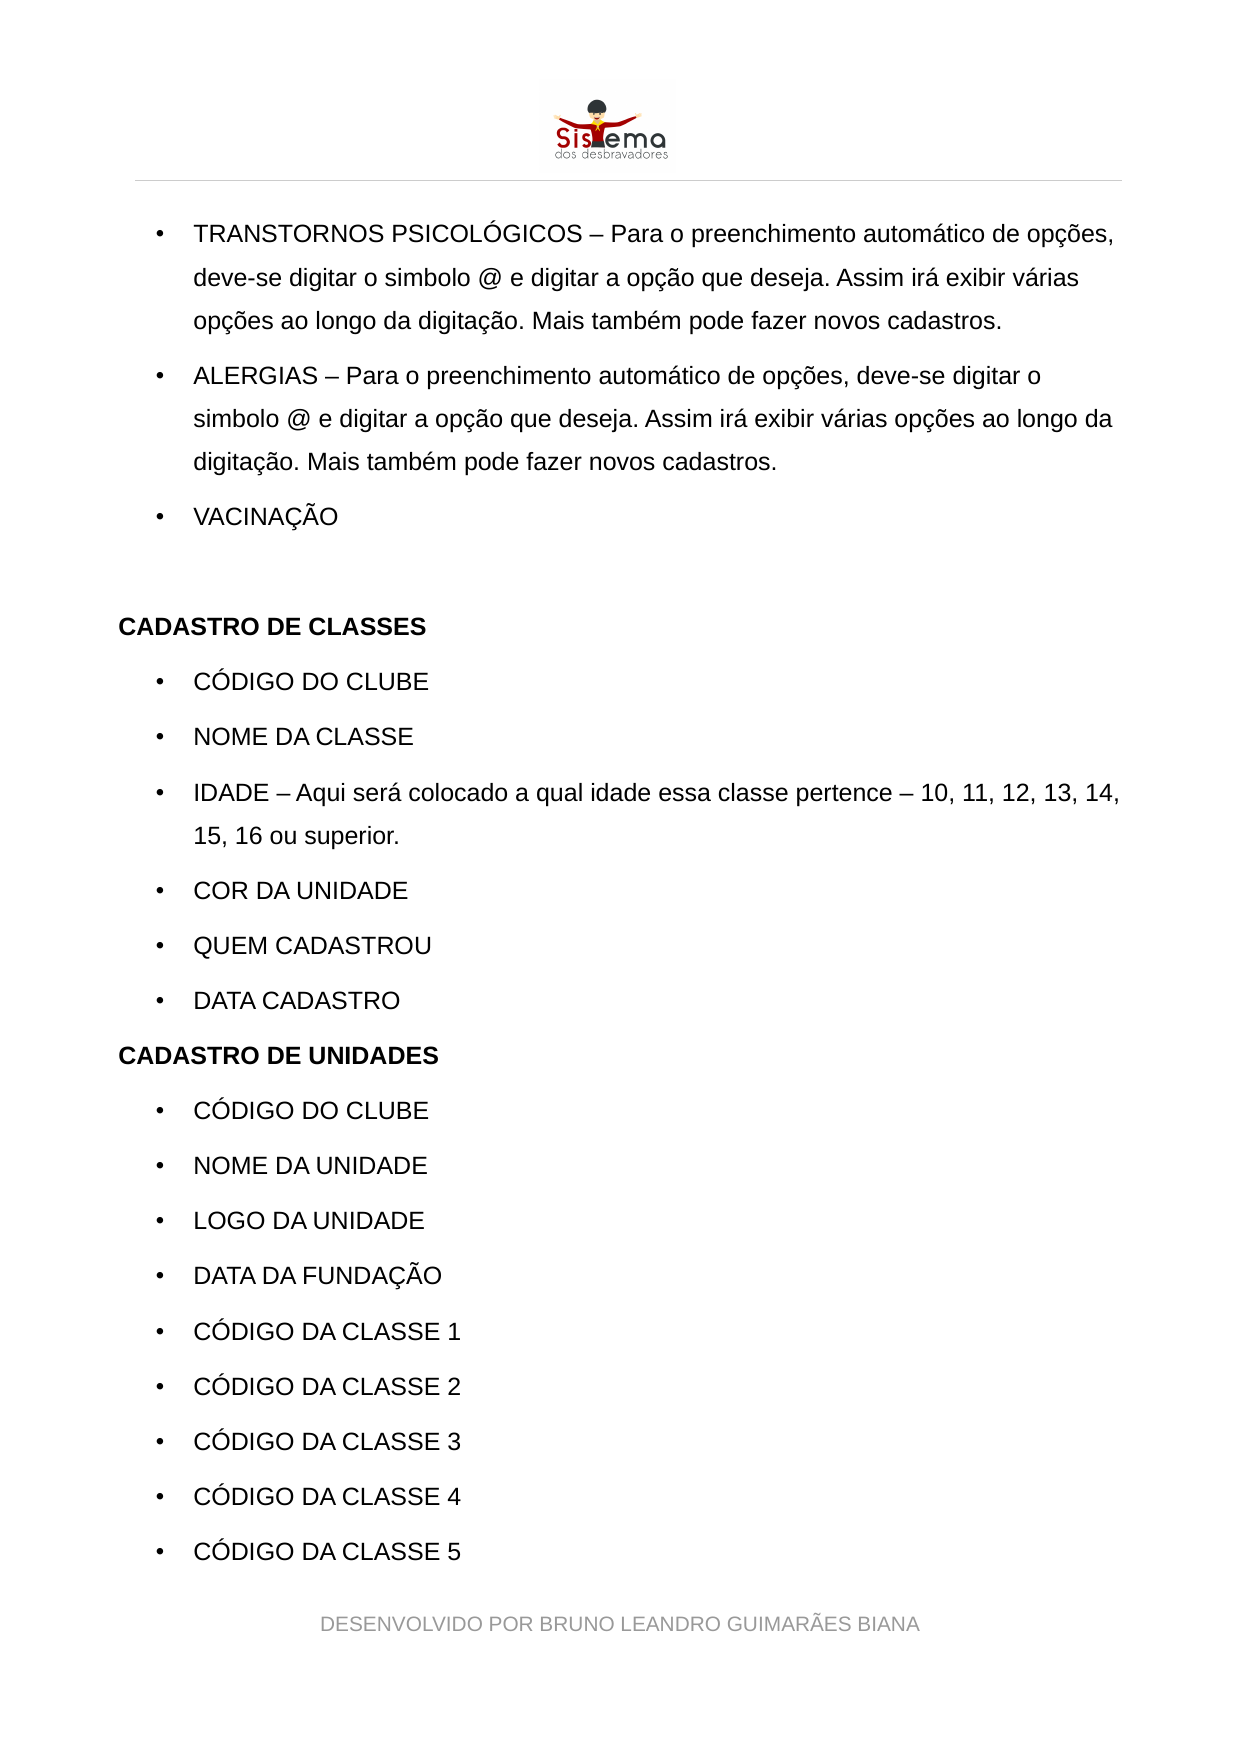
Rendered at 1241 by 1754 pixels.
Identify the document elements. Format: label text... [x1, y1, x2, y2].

list ALERGIAS – Para o preenchimento automático de opções, deve-se digitar o simbolo @ e digitar a opção que deseja. Assim irá exibir várias opções ao longo da digitação. Mais também pode fazer novos cadastros. [156, 361, 1122, 476]
list TRANSTORNOS PSICOLÓGICOS – Para o preenchimento automático de opções, deve-se digitar o simbolo @ e digitar a opção que deseja. Assim irá exibir várias opções ao longo da digitação. Mais também pode fazer novos cadastros. [156, 219, 1122, 334]
list CÓDIGO DA CLASSE 5 [156, 1537, 1122, 1566]
list LOGO DA UNIDADE [156, 1206, 1122, 1235]
list COR DA UNIDADE [156, 876, 1122, 904]
text CADASTRO DE CLASSES [118, 612, 1122, 641]
list CÓDIGO DA CLASSE 1 [156, 1316, 1122, 1345]
list CÓDIGO DO CLUBE [156, 667, 1122, 696]
list NOME DA CLASSE [156, 722, 1122, 751]
list CÓDIGO DA CLASSE 2 [156, 1372, 1122, 1400]
list IDADE – Aqui será colocado a qual idade essa classe pertence – 10, 11, 12, 13, 14, 15, 16 ou superior. [156, 777, 1122, 849]
picture [538, 79, 677, 173]
list CÓDIGO DA CLASSE 4 [156, 1482, 1122, 1511]
list CÓDIGO DA CLASSE 3 [156, 1427, 1122, 1456]
list CÓDIGO DO CLUBE [156, 1096, 1122, 1125]
list VACINAÇÃO [156, 502, 1122, 531]
text CADASTRO DE UNIDADES [118, 1041, 1122, 1070]
list QUEM CADASTROU [156, 931, 1122, 960]
list DATA DA FUNDAÇÃO [156, 1261, 1122, 1290]
list DATA CADASTRO [156, 986, 1122, 1015]
list NOME DA UNIDADE [156, 1151, 1122, 1180]
